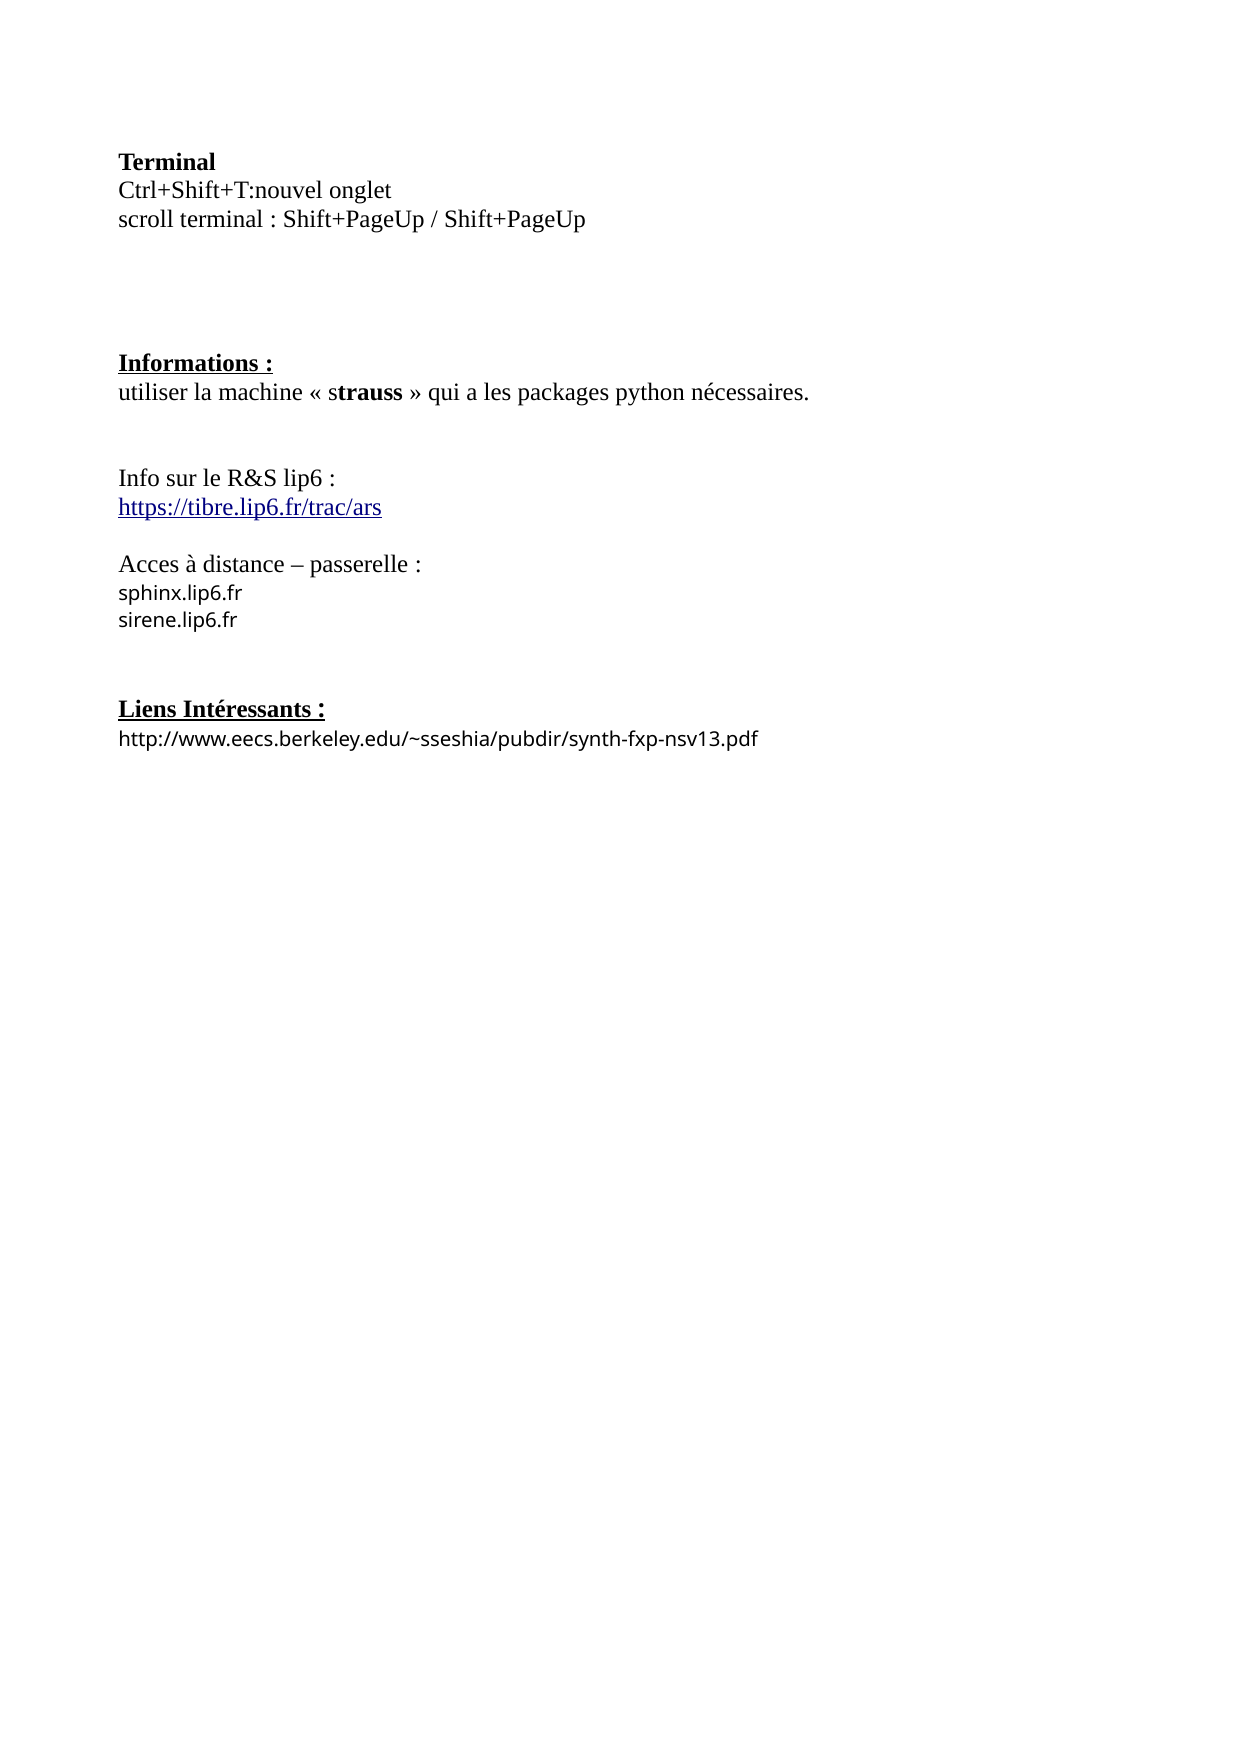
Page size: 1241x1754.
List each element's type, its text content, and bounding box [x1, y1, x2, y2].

text Acces à distance – passerelle : [118, 549, 1122, 578]
text Info sur le R&S lip6 : [118, 463, 1122, 492]
text Informations : [118, 348, 1122, 377]
text Liens Intéressants : [118, 691, 1122, 725]
text Terminal [118, 147, 1122, 176]
text Ctrl+Shift+T:nouvel onglet [118, 176, 1122, 204]
text http://www.eecs.berkeley.edu/~sseshia/pubdir/synth-fxp-nsv13.pdf [118, 725, 1122, 753]
text utiliser la machine « strauss » qui a les packages python nécessaires. [118, 377, 1122, 406]
text scroll terminal : Shift+PageUp / Shift+PageUp [118, 204, 1122, 233]
text sphinx.lip6.fr [118, 578, 1122, 606]
text sirene.lip6.fr [118, 606, 1122, 633]
text https://tibre.lip6.fr/trac/ars [118, 492, 1122, 521]
